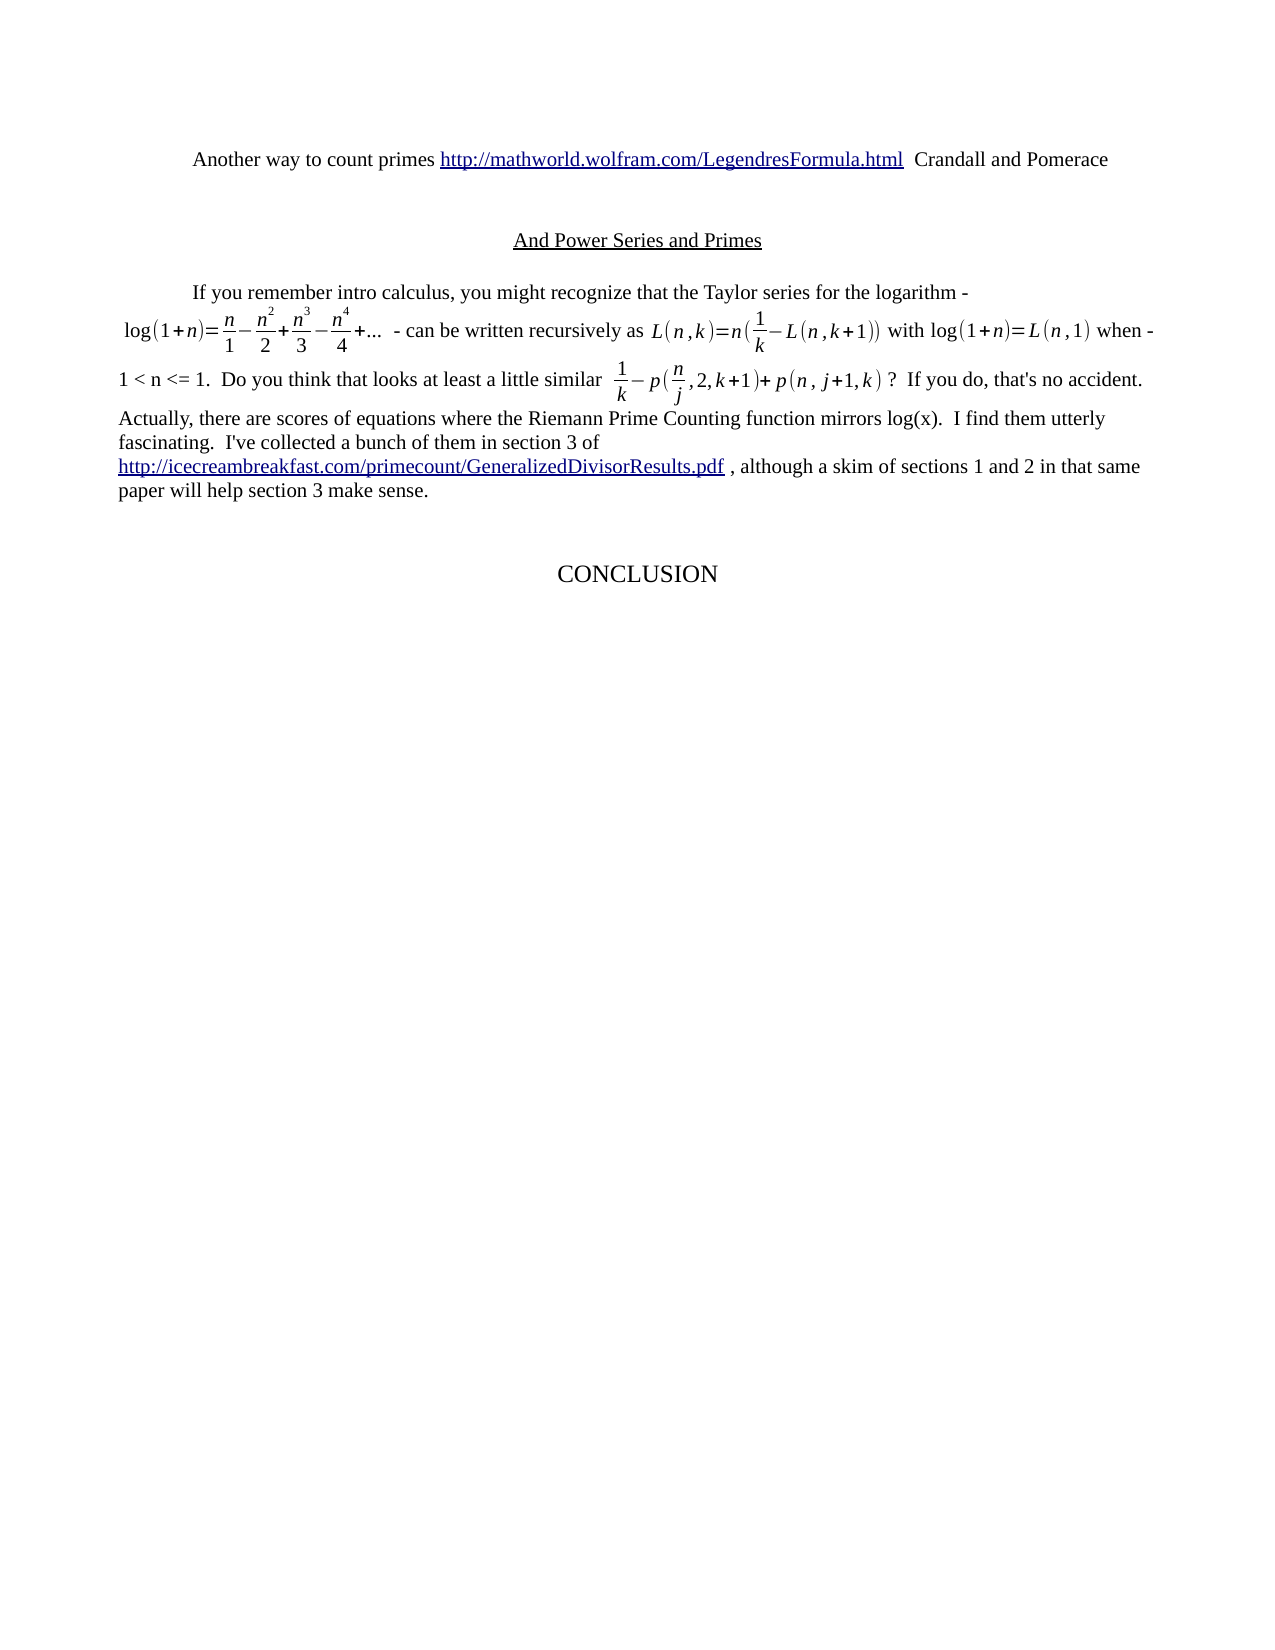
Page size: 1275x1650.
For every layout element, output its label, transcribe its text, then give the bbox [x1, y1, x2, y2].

text Another way to count primes http://mathworld.wolfram.com/LegendresFormula.html Crandall and Pomerace [118, 147, 1157, 171]
text And Power Series and Primes [118, 227, 1157, 252]
text If you remember intro calculus, you might recognize that the Taylor series for the logarithm - - can be written recursively aswithwhen -1 < n <= 1. Do you think that looks at least a little similar ? If you do, that's no accident. Actually, there are scores of equations where the Riemann Prime Counting function mirrors log(x). I find them utterly fascinating. I've collected a bunch of them in section 3 of http://icecreambreakfast.com/primecount/GeneralizedDivisorResults.pdf , although a skim of sections 1 and 2 in that same paper will help section 3 make sense. [118, 280, 1157, 502]
text CONCLUSION [118, 559, 1157, 587]
